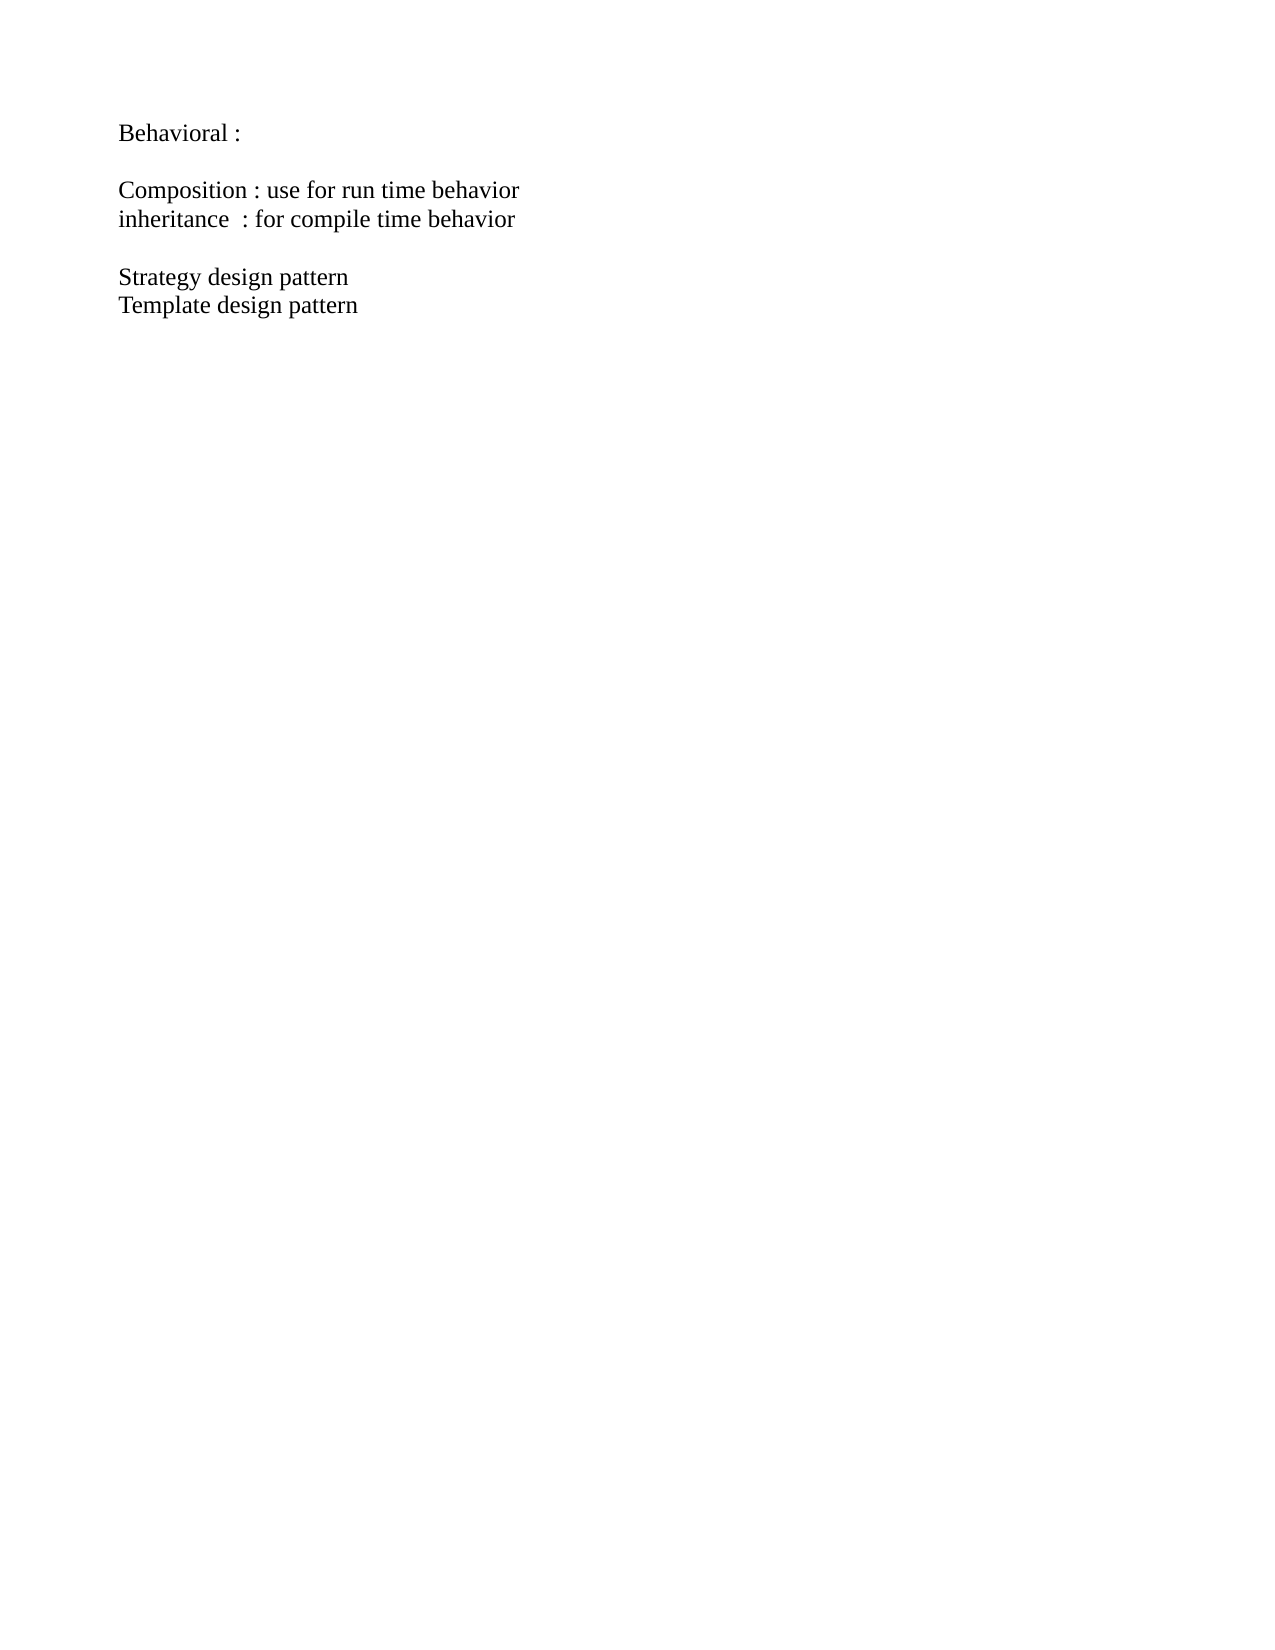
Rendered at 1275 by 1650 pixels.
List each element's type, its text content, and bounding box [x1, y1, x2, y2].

text Behavioral : [118, 118, 1157, 147]
text Composition : use for run time behavior [118, 176, 1157, 204]
text Template design pattern [118, 291, 1157, 319]
text inheritance : for compile time behavior [118, 204, 1157, 233]
text Strategy design pattern [118, 262, 1157, 291]
